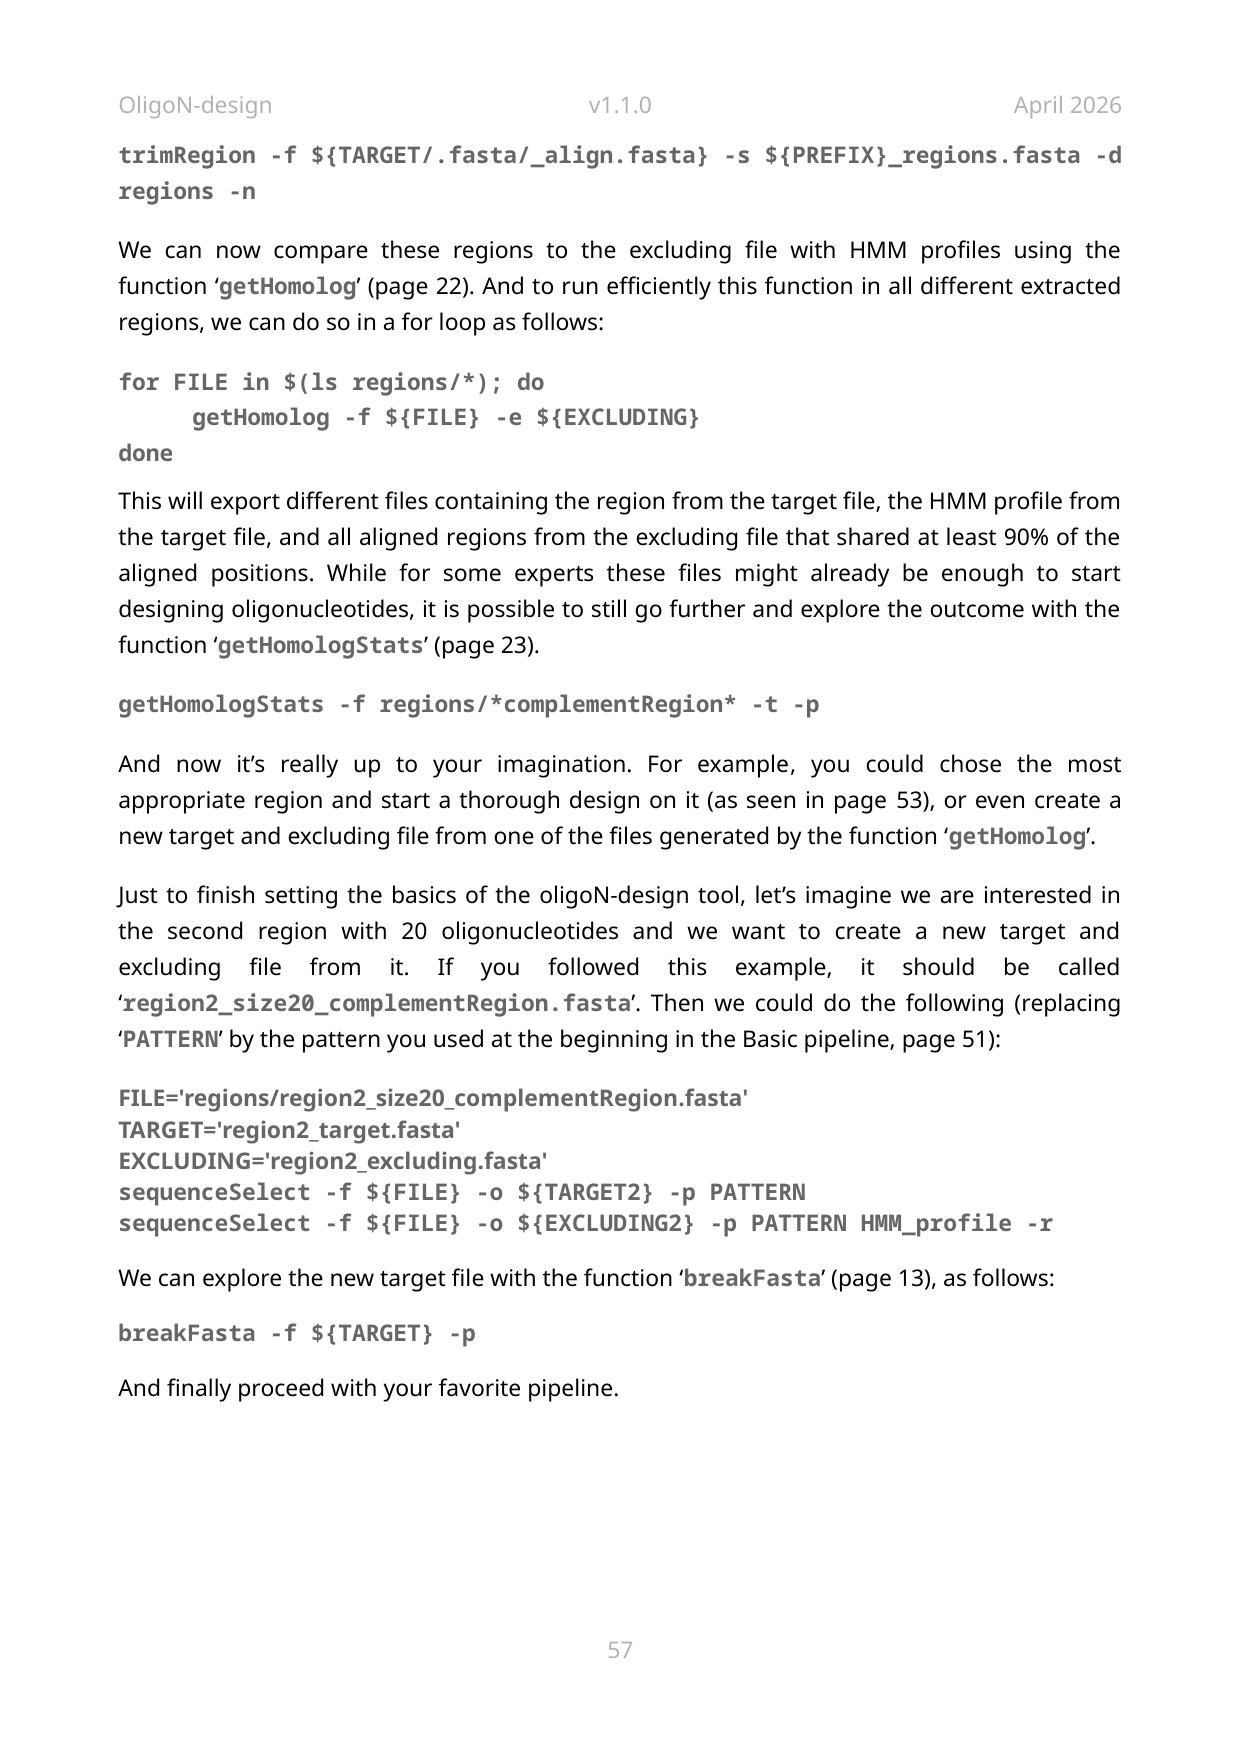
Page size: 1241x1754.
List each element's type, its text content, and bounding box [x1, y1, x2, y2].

text We can explore the new target file with the function ‘breakFasta’ (page 13), as follows: [118, 1262, 1122, 1293]
text And finally proceed with your favorite pipeline. [118, 1372, 1122, 1403]
text for FILE in $(ls regions/*); do [118, 365, 1122, 397]
text And now it’s really up to your imagination. For example, you could chose the most appropriate region and start a thorough design on it (as seen in page 52), or even create a new target and excluding file from one of the files generated by the function ‘getHomolog’. [118, 748, 1122, 851]
text done [118, 437, 1122, 468]
text getHomologStats -f regions/*complementRegion* -t -p [118, 688, 1122, 719]
text getHomolog -f ${FILE} -e ${EXCLUDING} [118, 401, 1122, 433]
text breakFasta -f ${TARGET} -p [118, 1317, 1122, 1348]
text Just to finish setting the basics of the oligoN-design tool, let’s imagine we are interested in the second region with 20 oligonucleotides and we want to create a new target and excluding file from it. If you followed this example, it should be called ‘region2_size20_complementRegion.fasta’. Then we could do the following (replacing ‘PATTERN’ by the pattern you used at the beginning in the Basic pipeline, page 50): [118, 879, 1122, 1054]
text FILE='regions/region2_size20_complementRegion.fasta' TARGET='region2_target.fasta' EXCLUDING='region2_excluding.fasta' sequenceSelect -f ${FILE} -o ${TARGET2} -p PATTERN sequenceSelect -f ${FILE} -o ${EXCLUDING2} -p PATTERN HMM_profile -r [118, 1082, 1122, 1238]
text We can now compare these regions to the excluding file with HMM profiles using the function ‘getHomolog’ (page 22). And to run efficiently this function in all different extracted regions, we can do so in a for loop as follows: [118, 234, 1122, 337]
text trimRegion -f ${TARGET/.fasta/_align.fasta} -s ${PREFIX}_regions.fasta -d regions -n [118, 139, 1122, 206]
text This will export different files containing the region from the target file, the HMM profile from the target file, and all aligned regions from the excluding file that shared at least 90% of the aligned positions. While for some experts these files might already be enough to start designing oligonucleotides, it is possible to still go further and explore the outcome with the function ‘getHomologStats’ (page 23). [118, 485, 1122, 660]
